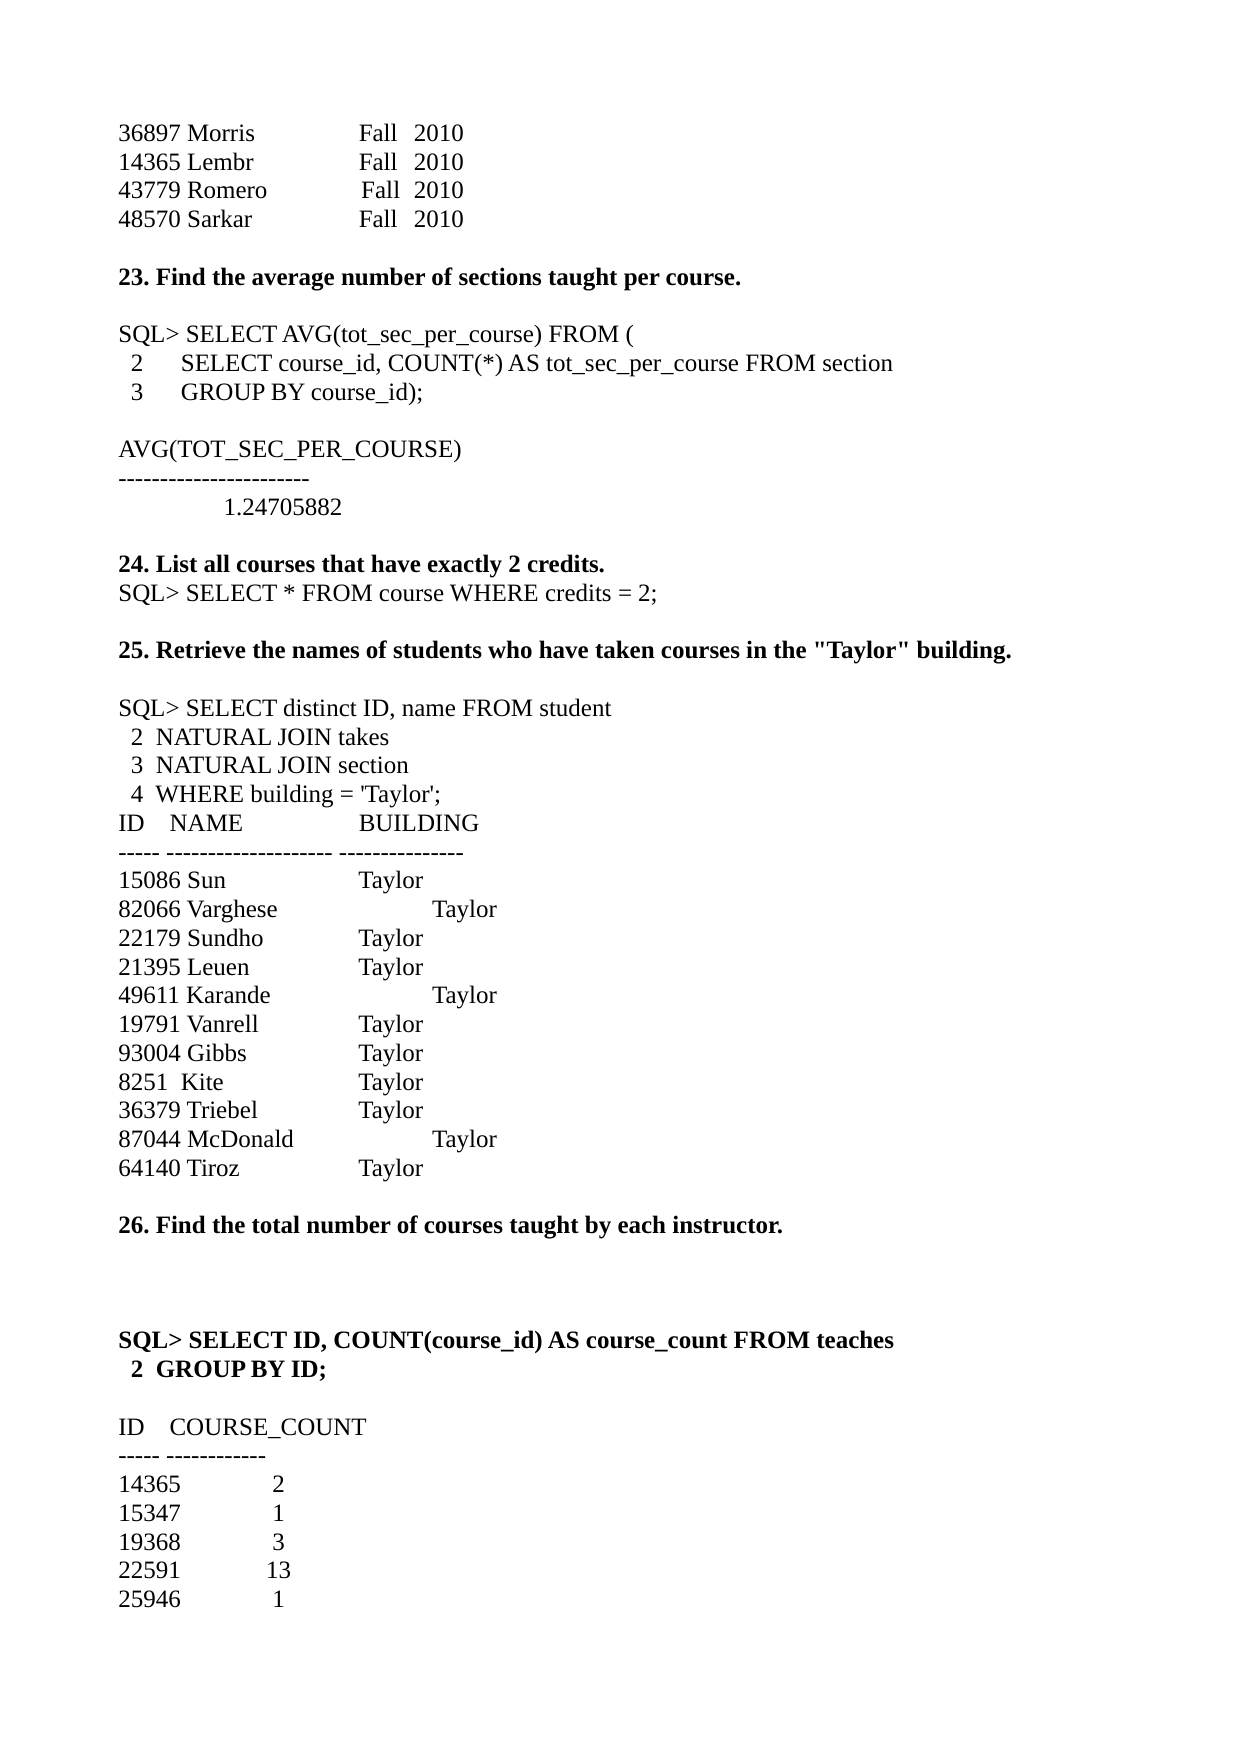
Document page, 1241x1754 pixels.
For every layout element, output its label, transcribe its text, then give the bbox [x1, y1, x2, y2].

text 87044 McDonald Taylor [118, 1124, 1122, 1153]
text ID COURSE_COUNT [118, 1412, 1122, 1441]
text ----- ------------ [118, 1441, 1122, 1469]
text 15086 Sun Taylor [118, 866, 1122, 894]
text 49611 Karande Taylor [118, 981, 1122, 1009]
text 64140 Tiroz Taylor [118, 1153, 1122, 1182]
text 2 SELECT course_id, COUNT(*) AS tot_sec_per_course FROM section [118, 348, 1122, 377]
text AVG(TOT_SEC_PER_COURSE) [118, 434, 1122, 463]
text 25946 1 [118, 1584, 1122, 1613]
text 48570 Sarkar Fall 2010 [118, 204, 1122, 233]
text 19791 Vanrell Taylor [118, 1009, 1122, 1038]
text 4 WHERE building = 'Taylor'; [118, 779, 1122, 808]
text SQL> SELECT AVG(tot_sec_per_course) FROM ( [118, 319, 1122, 348]
text 19368 3 [118, 1527, 1122, 1556]
text 21395 Leuen Taylor [118, 952, 1122, 981]
text 14365 Lembr Fall 2010 [118, 147, 1122, 176]
text 3 GROUP BY course_id); [118, 377, 1122, 406]
text 22179 Sundho Taylor [118, 923, 1122, 952]
text 15347 1 [118, 1498, 1122, 1527]
text 8251 Kite Taylor [118, 1067, 1122, 1096]
text SQL> SELECT distinct ID, name FROM student [118, 693, 1122, 722]
text 26. Find the total number of courses taught by each instructor. [118, 1211, 1122, 1239]
text ----- -------------------- --------------- [118, 837, 1122, 866]
text 24. List all courses that have exactly 2 credits. [118, 549, 1122, 578]
text 2 GROUP BY ID; [118, 1354, 1122, 1383]
text 14365 2 [118, 1469, 1122, 1498]
text 2 NATURAL JOIN takes [118, 722, 1122, 751]
text 36379 Triebel Taylor [118, 1096, 1122, 1124]
text 23. Find the average number of sections taught per course. [118, 262, 1122, 291]
text 1.24705882 [118, 492, 1122, 521]
text 43779 Romero Fall 2010 [118, 176, 1122, 204]
text 3 NATURAL JOIN section [118, 751, 1122, 779]
text ----------------------- [118, 463, 1122, 492]
text 93004 Gibbs Taylor [118, 1038, 1122, 1067]
text 36897 Morris Fall 2010 [118, 118, 1122, 147]
text 25. Retrieve the names of students who have taken courses in the "Taylor" building. [118, 636, 1122, 664]
text SQL> SELECT * FROM course WHERE credits = 2; [118, 578, 1122, 607]
text ID NAME BUILDING [118, 808, 1122, 837]
text 82066 Varghese Taylor [118, 894, 1122, 923]
text SQL> SELECT ID, COUNT(course_id) AS course_count FROM teaches [118, 1326, 1122, 1354]
text 22591 13 [118, 1556, 1122, 1584]
